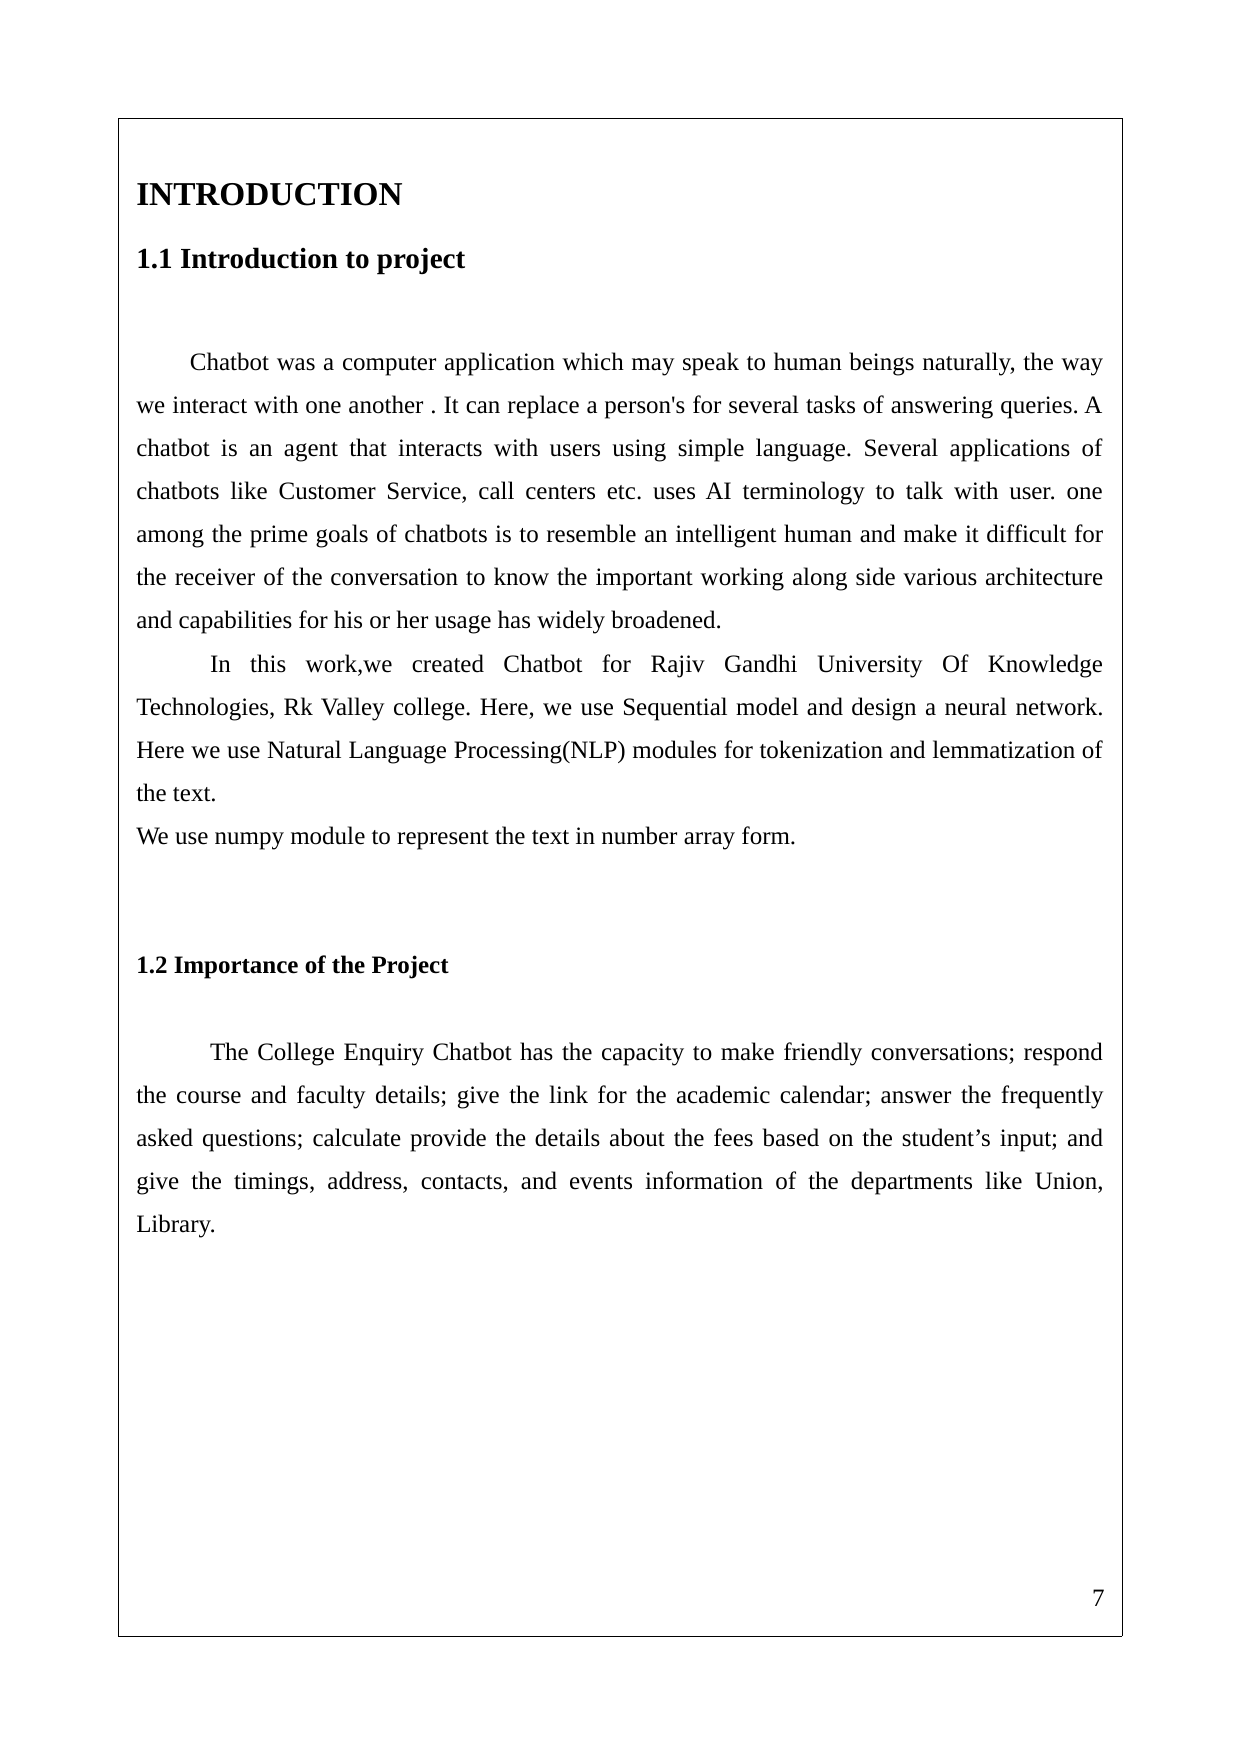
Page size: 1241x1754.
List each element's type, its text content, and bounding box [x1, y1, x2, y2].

text We use numpy module to represent the text in number array form. [136, 821, 1104, 850]
text 7 [136, 1583, 1104, 1612]
text In this work,we created Chatbot for Rajiv Gandhi University Of Knowledge Technologies, Rk Valley college. Here, we use Sequential model and design a neural network. Here we use Natural Language Processing(NLP) modules for tokenization and lemmatization of the text. [136, 649, 1104, 807]
text INTRODUCTION [136, 174, 1104, 213]
text Chatbot was a computer application which may speak to human beings naturally, the way we interact with one another . It can replace a person's for several tasks of answering queries. A chatbot is an agent that interacts with users using simple language. Several applications of chatbots like Customer Service, call centers etc. uses AI terminology to talk with user. one among the prime goals of chatbots is to resemble an intelligent human and make it difficult for the receiver of the conversation to know the important working along side various architecture and capabilities for his or her usage has widely broadened. [136, 347, 1104, 634]
text 1.1 Introduction to project [136, 241, 1104, 275]
text The College Enquiry Chatbot has the capacity to make friendly conversations; respond the course and faculty details; give the link for the academic calendar; answer the frequently asked questions; calculate provide the details about the fees based on the student’s input; and give the timings, address, contacts, and events information of the departments like Union, Library. [136, 1037, 1104, 1238]
text 1.2 Importance of the Project [136, 951, 1104, 979]
